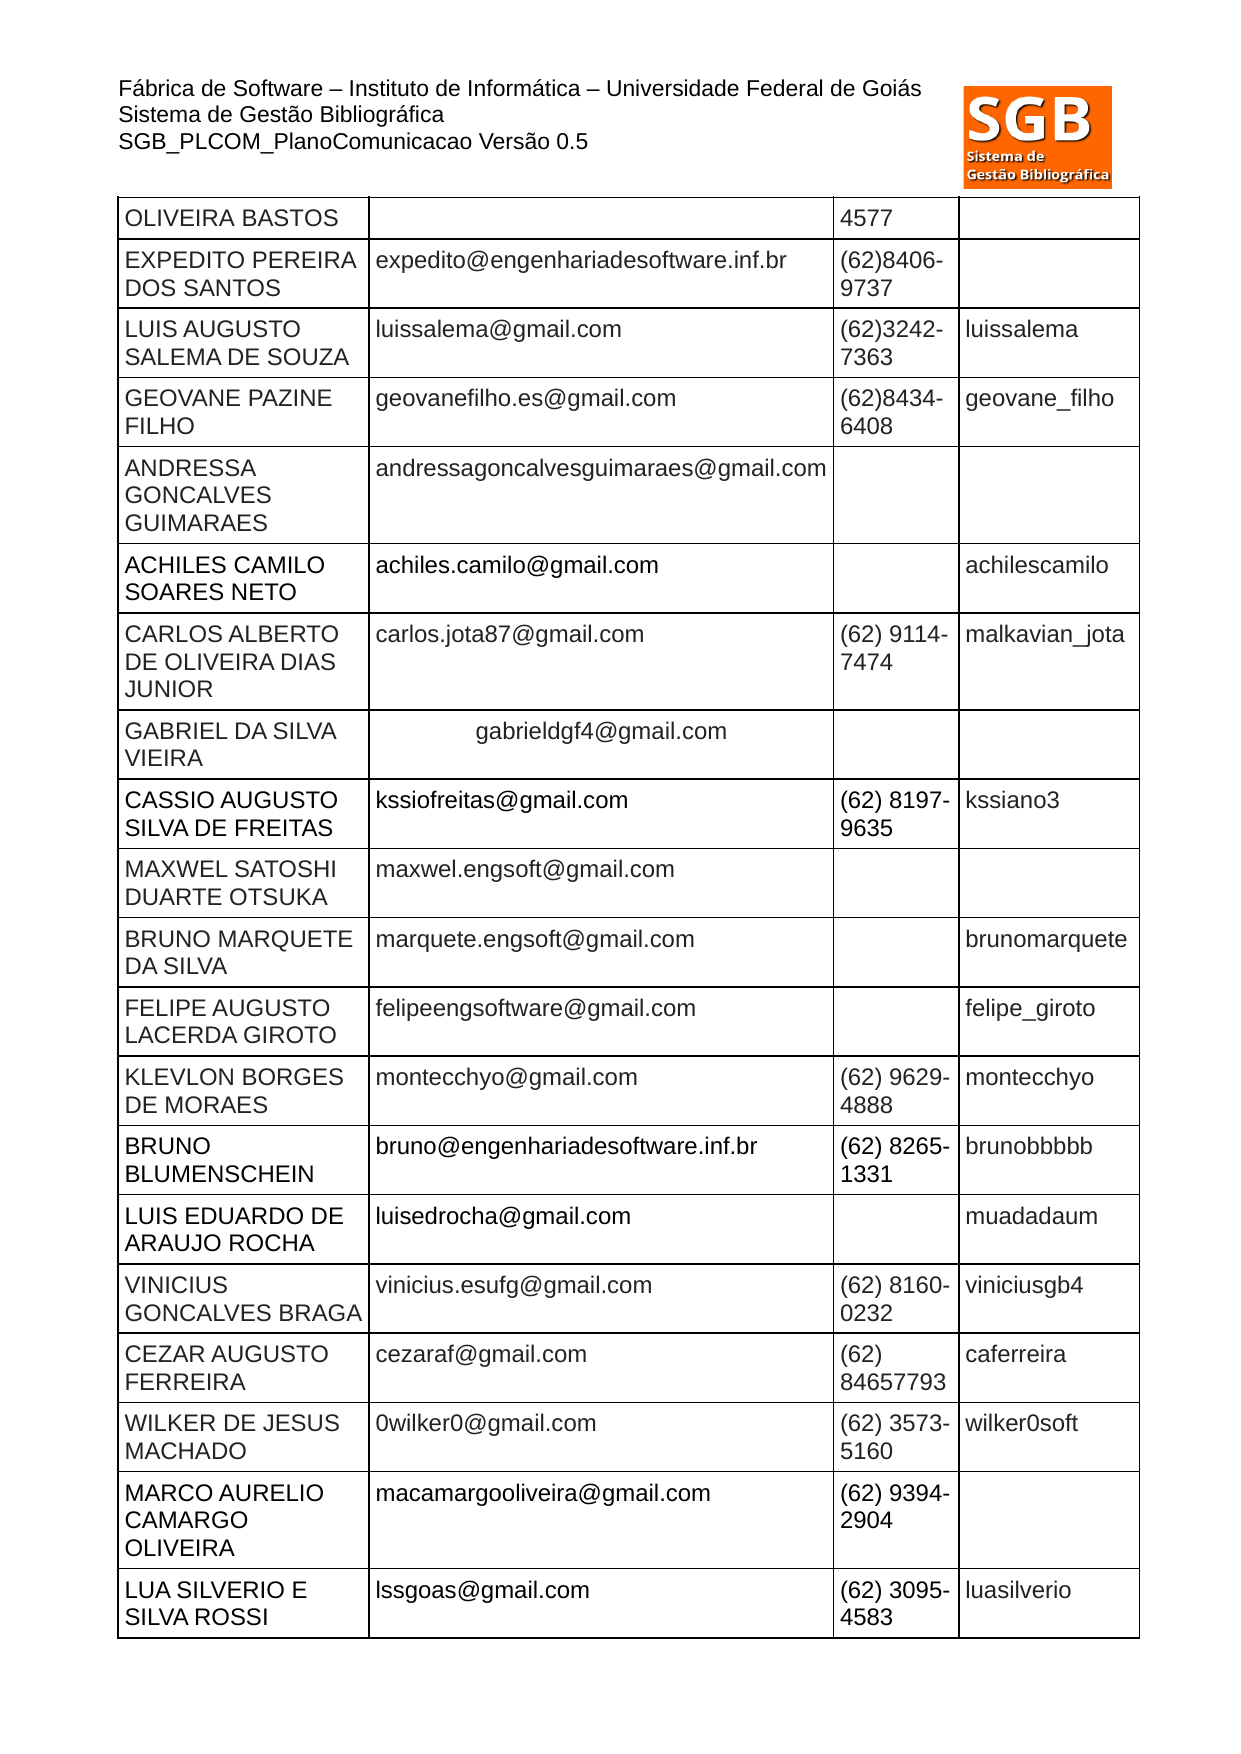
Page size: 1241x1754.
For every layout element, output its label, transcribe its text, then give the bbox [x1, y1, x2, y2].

table_cell ACHILES CAMILO SOARES NETO [119, 544, 368, 612]
table_cell muadadaum [960, 1195, 1139, 1263]
table_cell brunomarquete [960, 918, 1139, 986]
table_cell VINICIUS GONCALVES BRAGA [119, 1265, 368, 1332]
table_cell BRUNO BLUMENSCHEIN [119, 1126, 368, 1194]
table_cell (62)8406-9737 [834, 240, 958, 307]
table_cell LUIS AUGUSTO SALEMA DE SOUZA [119, 309, 368, 377]
table_cell [834, 988, 958, 1055]
table_cell OLIVEIRA BASTOS [119, 198, 368, 238]
table_cell (62)3242-7363 [834, 309, 958, 377]
table_cell [960, 447, 1139, 543]
table_cell felipeengsoftware@gmail.com [370, 988, 833, 1055]
table_cell (62) 9629-4888 [834, 1057, 958, 1124]
table_cell (62) 8160-0232 [834, 1265, 958, 1332]
table_cell gabrieldgf4@gmail.com [370, 711, 833, 778]
table_cell LUIS EDUARDO DE ARAUJO ROCHA [119, 1195, 368, 1263]
table_cell [960, 711, 1139, 778]
table_cell viniciusgb4 [960, 1265, 1139, 1332]
table_cell [834, 849, 958, 917]
table_cell luisedrocha@gmail.com [370, 1195, 833, 1263]
table_cell [960, 1472, 1139, 1568]
table_cell [834, 447, 958, 543]
table_cell [834, 544, 958, 612]
table_cell achilescamilo [960, 544, 1139, 612]
table_cell (62) 8265-1331 [834, 1126, 958, 1194]
table_cell WILKER DE JESUS MACHADO [119, 1403, 368, 1471]
table_cell (62)8434-6408 [834, 378, 958, 446]
table_cell CARLOS ALBERTO DE OLIVEIRA DIAS JUNIOR [119, 614, 368, 709]
table_cell geovanefilho.es@gmail.com [370, 378, 833, 446]
table_cell malkavian_jota [960, 614, 1139, 709]
table_cell MARCO AURELIO CAMARGO OLIVEIRA [119, 1472, 368, 1568]
table_cell expedito@engenhariadesoftware.inf.br [370, 240, 833, 307]
table_cell luasilverio [960, 1569, 1139, 1637]
table_cell felipe_giroto [960, 988, 1139, 1055]
table_cell GABRIEL DA SILVA VIEIRA [119, 711, 368, 778]
table_cell cezaraf@gmail.com [370, 1334, 833, 1402]
table_cell montecchyo [960, 1057, 1139, 1124]
table_cell EXPEDITO PEREIRA DOS SANTOS [119, 240, 368, 307]
table_cell caferreira [960, 1334, 1139, 1402]
table_cell [834, 918, 958, 986]
table_cell [960, 240, 1139, 307]
table_cell vinicius.esufg@gmail.com [370, 1265, 833, 1332]
table_cell CASSIO AUGUSTO SILVA DE FREITAS [119, 780, 368, 847]
table_cell CEZAR AUGUSTO FERREIRA [119, 1334, 368, 1402]
table_cell (62) 8197-9635 [834, 780, 958, 847]
table_cell maxwel.engsoft@gmail.com [370, 849, 833, 917]
table_cell geovane_filho [960, 378, 1139, 446]
table_cell FELIPE AUGUSTO LACERDA GIROTO [119, 988, 368, 1055]
table_cell [960, 849, 1139, 917]
table_cell lssgoas@gmail.com [370, 1569, 833, 1637]
table_cell kssiano3 [960, 780, 1139, 847]
table_cell achiles.camilo@gmail.com [370, 544, 833, 612]
table_cell KLEVLON BORGES DE MORAES [119, 1057, 368, 1124]
table_cell 4577 [834, 198, 958, 238]
table_cell (62) 9394-2904 [834, 1472, 958, 1568]
table_cell BRUNO MARQUETE DA SILVA [119, 918, 368, 986]
table_cell LUA SILVERIO E SILVA ROSSI [119, 1569, 368, 1637]
table_cell marquete.engsoft@gmail.com [370, 918, 833, 986]
table_cell luissalema [960, 309, 1139, 377]
table_cell 0wilker0@gmail.com [370, 1403, 833, 1471]
table_cell GEOVANE PAZINE FILHO [119, 378, 368, 446]
table_cell kssiofreitas@gmail.com [370, 780, 833, 847]
table_cell (62) 9114-7474 [834, 614, 958, 709]
table_cell carlos.jota87@gmail.com [370, 614, 833, 709]
table_cell (62) 3095-4583 [834, 1569, 958, 1637]
table_cell ANDRESSA GONCALVES GUIMARAES [119, 447, 368, 543]
table_cell montecchyo@gmail.com [370, 1057, 833, 1124]
table_cell brunobbbbb [960, 1126, 1139, 1194]
table_cell luissalema@gmail.com [370, 309, 833, 377]
table_cell [834, 1195, 958, 1263]
table_cell [960, 198, 1139, 238]
table_cell wilker0soft [960, 1403, 1139, 1471]
table_cell andressagoncalvesguimaraes@gmail.com [370, 447, 833, 543]
table_cell [370, 198, 833, 238]
table_cell [834, 711, 958, 778]
table_cell (62) 84657793 [834, 1334, 958, 1402]
table_cell MAXWEL SATOSHI DUARTE OTSUKA [119, 849, 368, 917]
table_cell macamargooliveira@gmail.com [370, 1472, 833, 1568]
table_cell bruno@engenhariadesoftware.inf.br [370, 1126, 833, 1194]
table_cell (62) 3573-5160 [834, 1403, 958, 1471]
